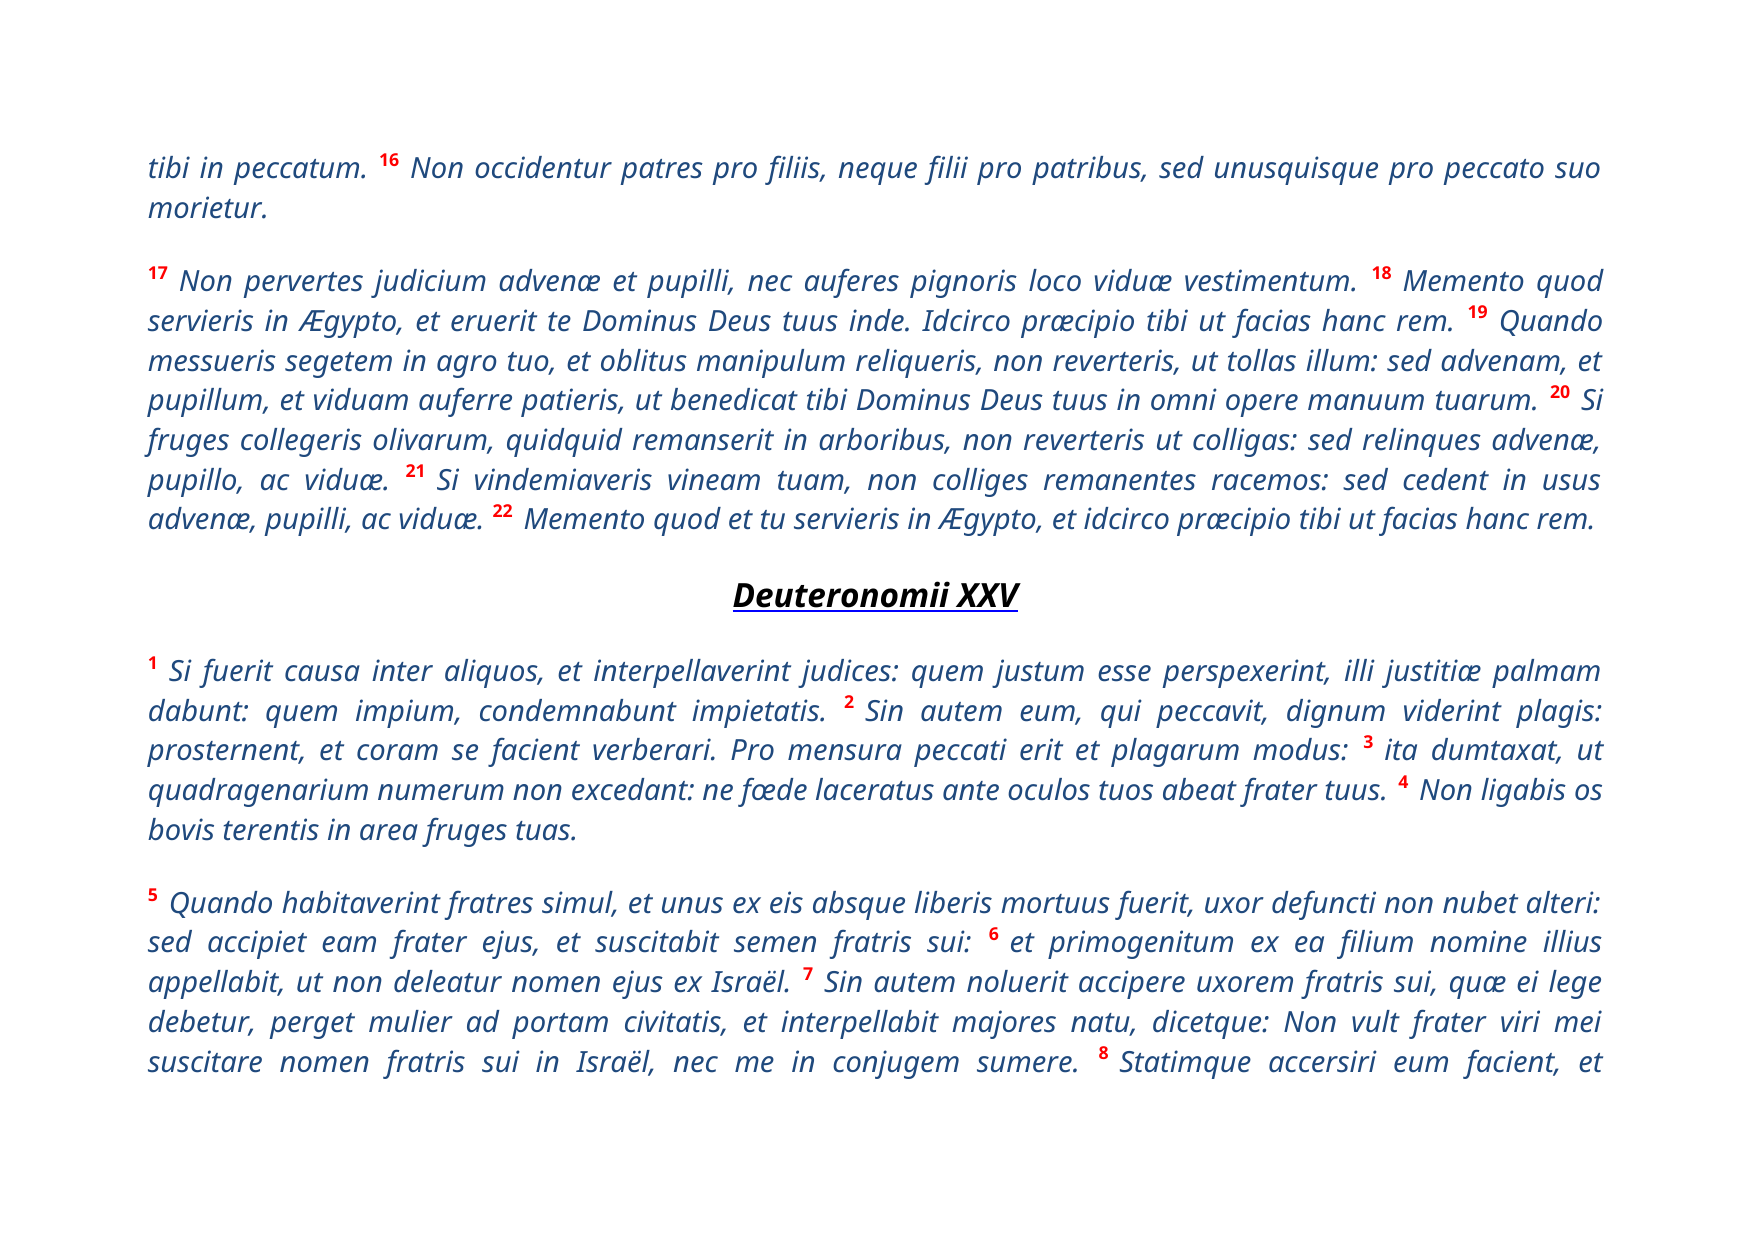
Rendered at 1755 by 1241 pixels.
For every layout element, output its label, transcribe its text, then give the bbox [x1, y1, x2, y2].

text 5 Quando habitaverint fratres simul, et unus ex eis absque liberis mortuus fuerit, uxor defuncti non nubet alteri: sed accipiet eam frater ejus, et suscitabit semen fratris sui: 6 et primogenitum ex ea filium nomine illius appellabit, ut non deleatur nomen ejus ex Israël. 7 Sin autem noluerit accipere uxorem fratris sui, quæ ei lege debetur, perget mulier ad portam civitatis, et interpellabit majores natu, dicetque: Non vult frater viri mei suscitare nomen fratris sui in Israël, nec me in conjugem sumere. 8 Statimque accersiri eum facient, et [148, 882, 1606, 1081]
text tibi in peccatum. 16 Non occidentur patres pro filiis, neque filii pro patribus, sed unusquisque pro peccato suo morietur. [148, 148, 1606, 227]
text 17 Non pervertes judicium advenæ et pupilli, nec auferes pignoris loco viduæ vestimentum. 18 Memento quod servieris in Ægypto, et eruerit te Dominus Deus tuus inde. Idcirco præcipio tibi ut facias hanc rem. 19 Quando messueris segetem in agro tuo, et oblitus manipulum reliqueris, non reverteris, ut tollas illum: sed advenam, et pupillum, et viduam auferre patieris, ut benedicat tibi Dominus Deus tuus in omni opere manuum tuarum. 20 Si fruges collegeris olivarum, quidquid remanserit in arboribus, non reverteris ut colligas: sed relinques advenæ, pupillo, ac viduæ. 21 Si vindemiaveris vineam tuam, non colliges remanentes racemos: sed cedent in usus advenæ, pupilli, ac viduæ. 22 Memento quod et tu servieris in Ægypto, et idcirco præcipio tibi ut facias hanc rem. [148, 260, 1606, 538]
text Deuteronomii XXV [148, 572, 1606, 617]
text 1 Si fuerit causa inter aliquos, et interpellaverint judices: quem justum esse perspexerint, illi justitiæ palmam dabunt: quem impium, condemnabunt impietatis. 2 Sin autem eum, qui peccavit, dignum viderint plagis: prosternent, et coram se facient verberari. Pro mensura peccati erit et plagarum modus: 3 ita dumtaxat, ut quadragenarium numerum non excedant: ne fœde laceratus ante oculos tuos abeat frater tuus. 4 Non ligabis os bovis terentis in area fruges tuas. [148, 650, 1606, 849]
